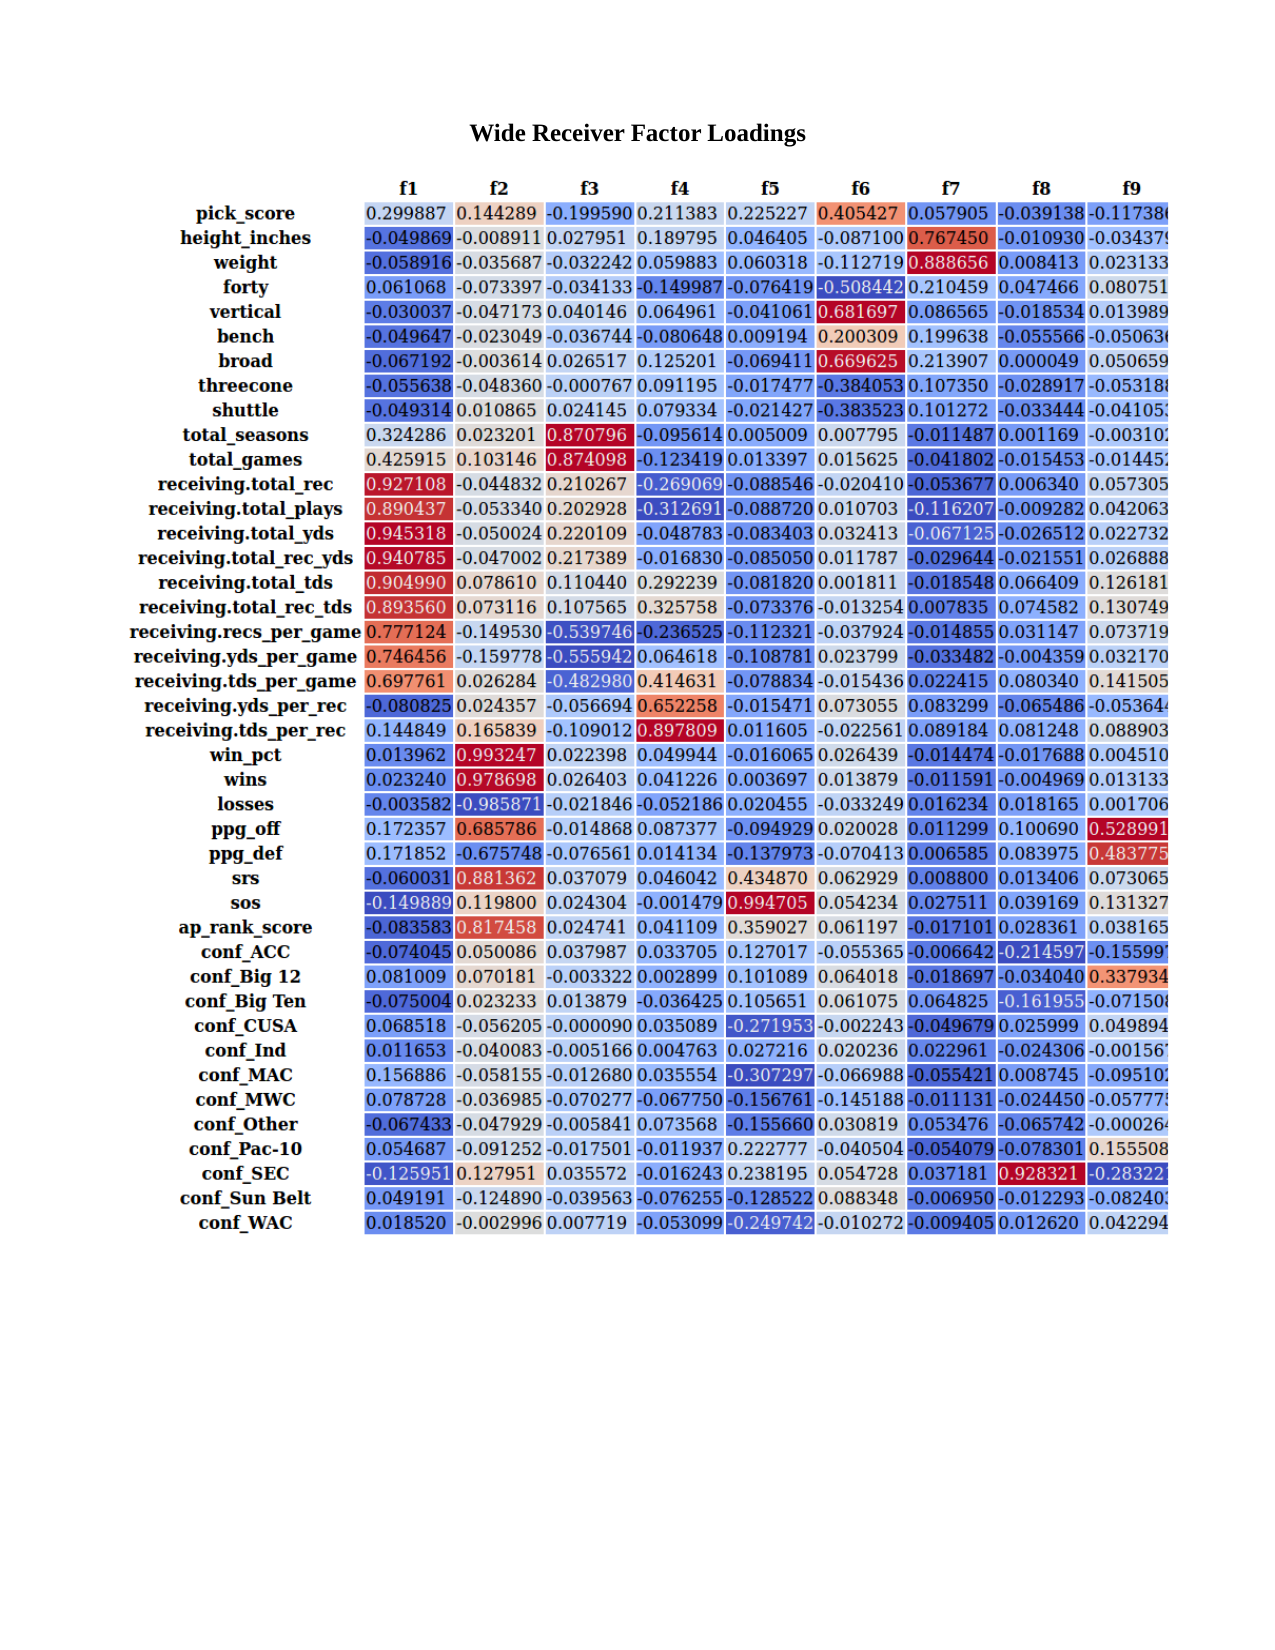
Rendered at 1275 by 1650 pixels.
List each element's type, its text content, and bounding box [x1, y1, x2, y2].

text Wide Receiver Factor Loadings [118, 118, 1157, 147]
